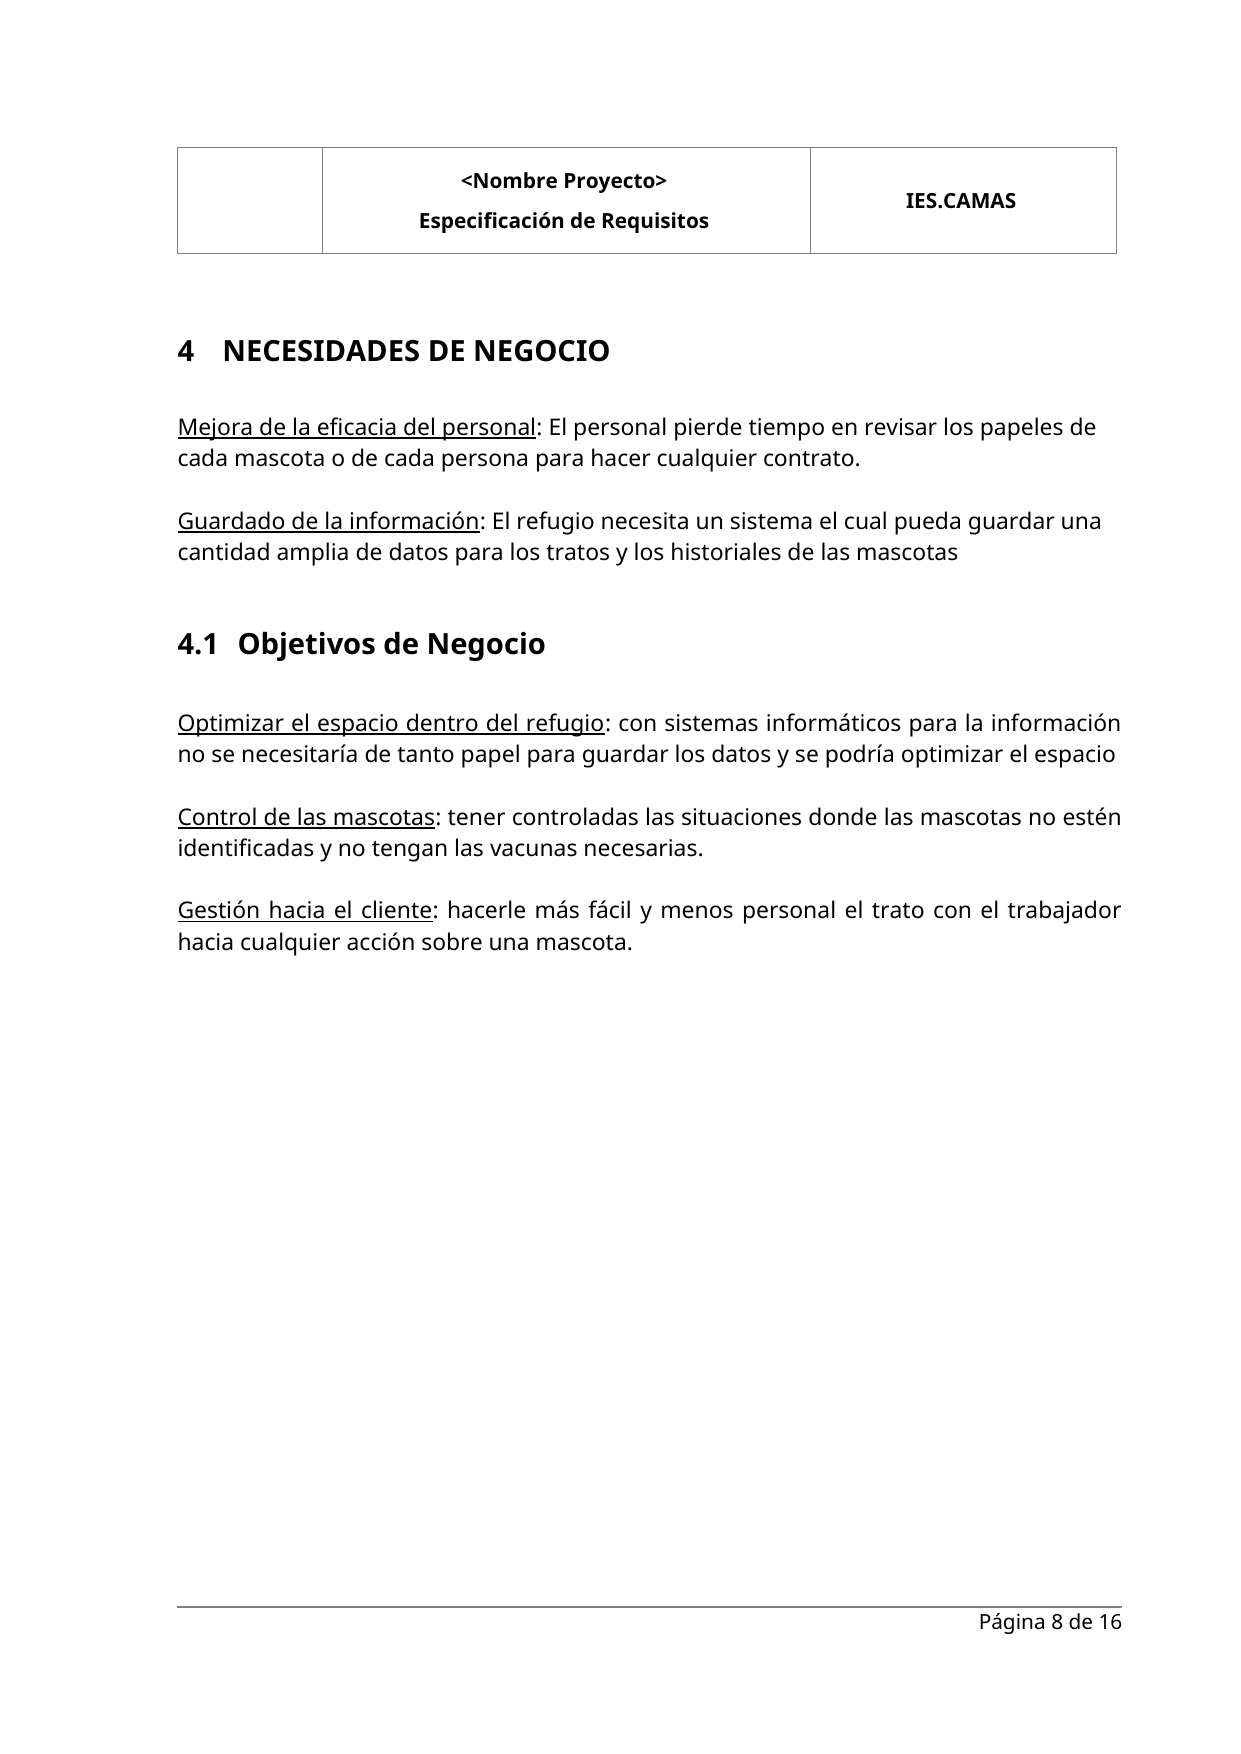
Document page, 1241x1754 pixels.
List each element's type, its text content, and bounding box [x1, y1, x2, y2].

text Control de las mascotas: tener controladas las situaciones donde las mascotas no estén identificadas y no tengan las vacunas necesarias. [177, 801, 1122, 863]
text Mejora de la eficacia del personal: El personal pierde tiempo en revisar los papeles de cada mascota o de cada persona para hacer cualquier contrato. [177, 411, 1122, 473]
text Gestión hacia el cliente: hacerle más fácil y menos personal el trato con el trabajador hacia cualquier acción sobre una mascota. [177, 894, 1122, 957]
subtitle NECESIDADES DE NEGOCIO [177, 330, 1122, 370]
subtitle Objetivos de Negocio [177, 623, 1122, 663]
text Optimizar el espacio dentro del refugio: con sistemas informáticos para la información no se necesitaría de tanto papel para guardar los datos y se podría optimizar el espacio [177, 707, 1122, 769]
text Guardado de la información: El refugio necesita un sistema el cual pueda guardar una cantidad amplia de datos para los tratos y los historiales de las mascotas [177, 504, 1122, 567]
